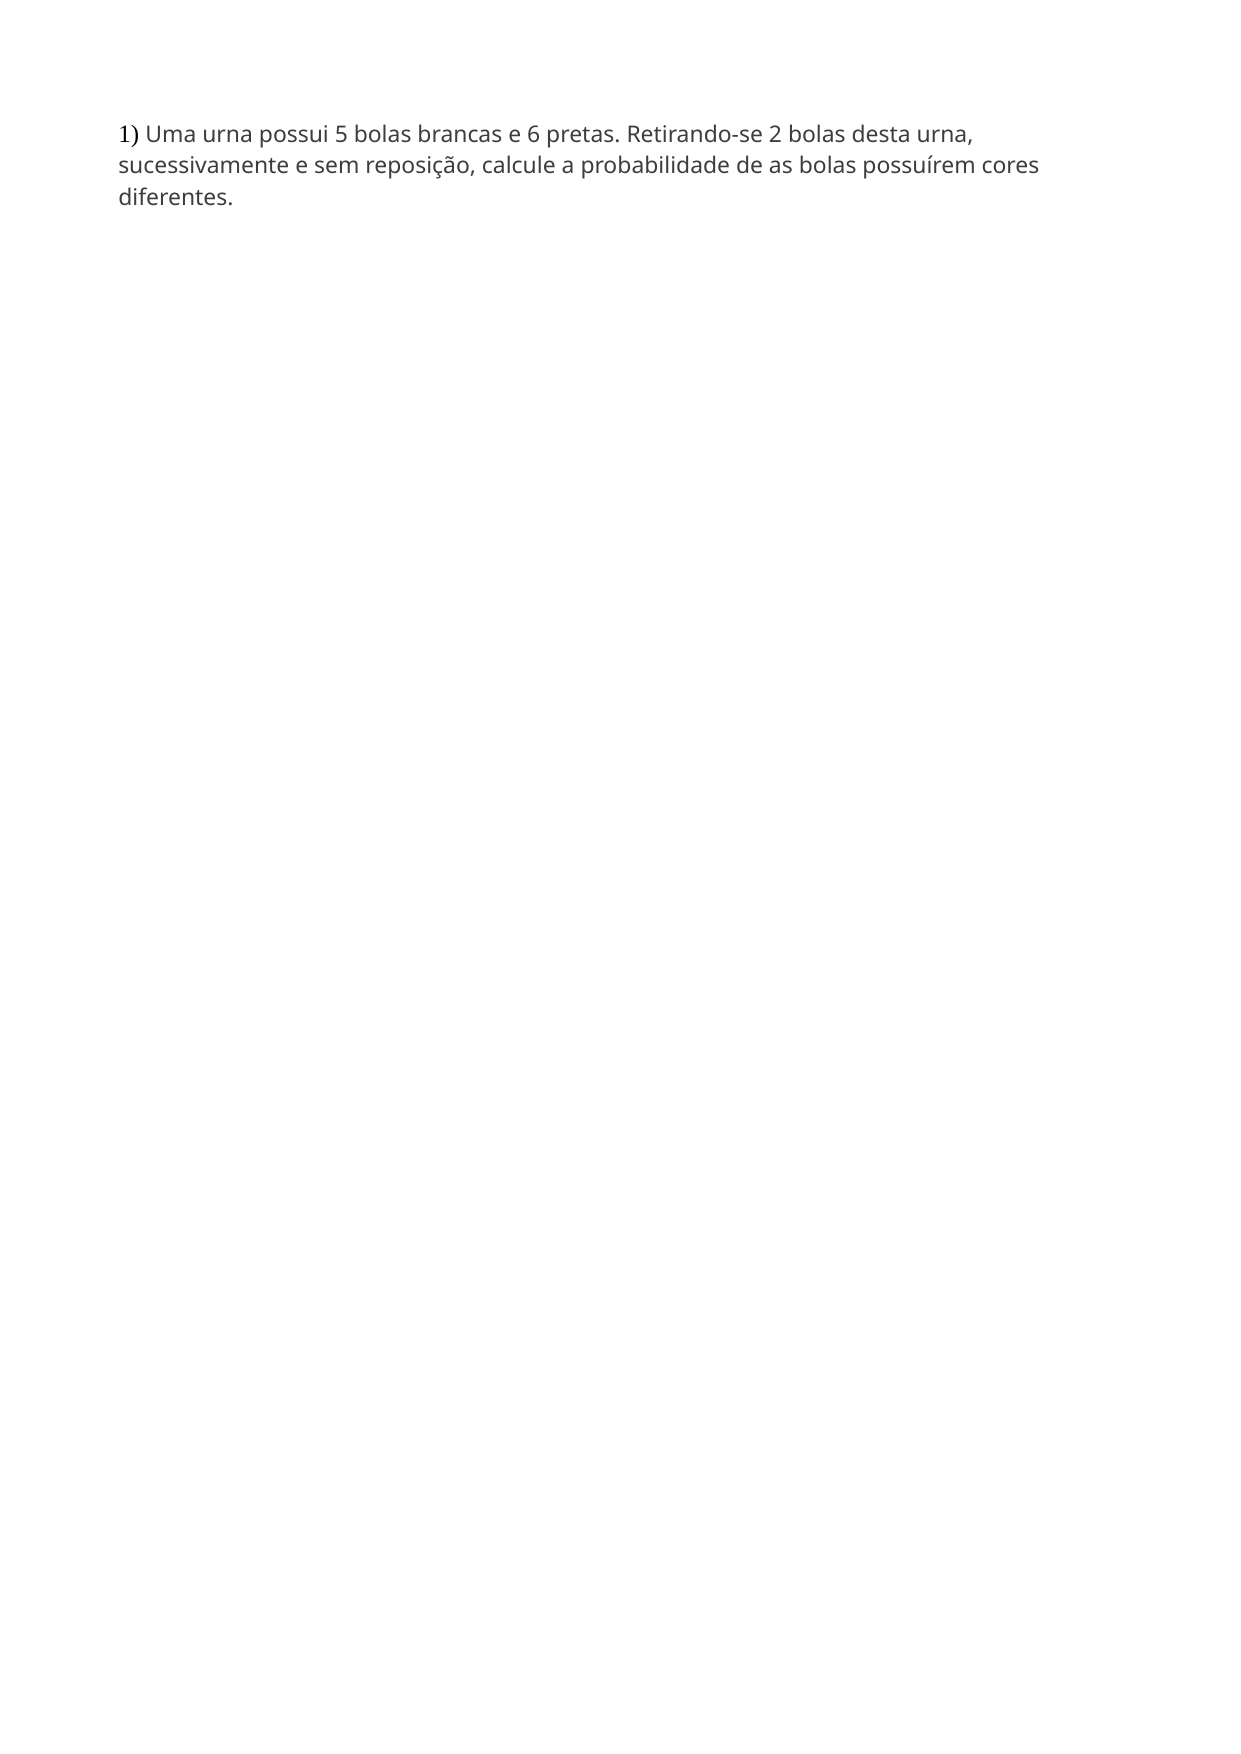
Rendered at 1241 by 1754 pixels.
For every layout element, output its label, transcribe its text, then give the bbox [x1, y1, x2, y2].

text 1) Uma urna possui 5 bolas brancas e 6 pretas. Retirando-se 2 bolas desta urna, sucessivamente e sem reposição, calcule a probabilidade de as bolas possuírem cores diferentes. [118, 118, 1122, 212]
